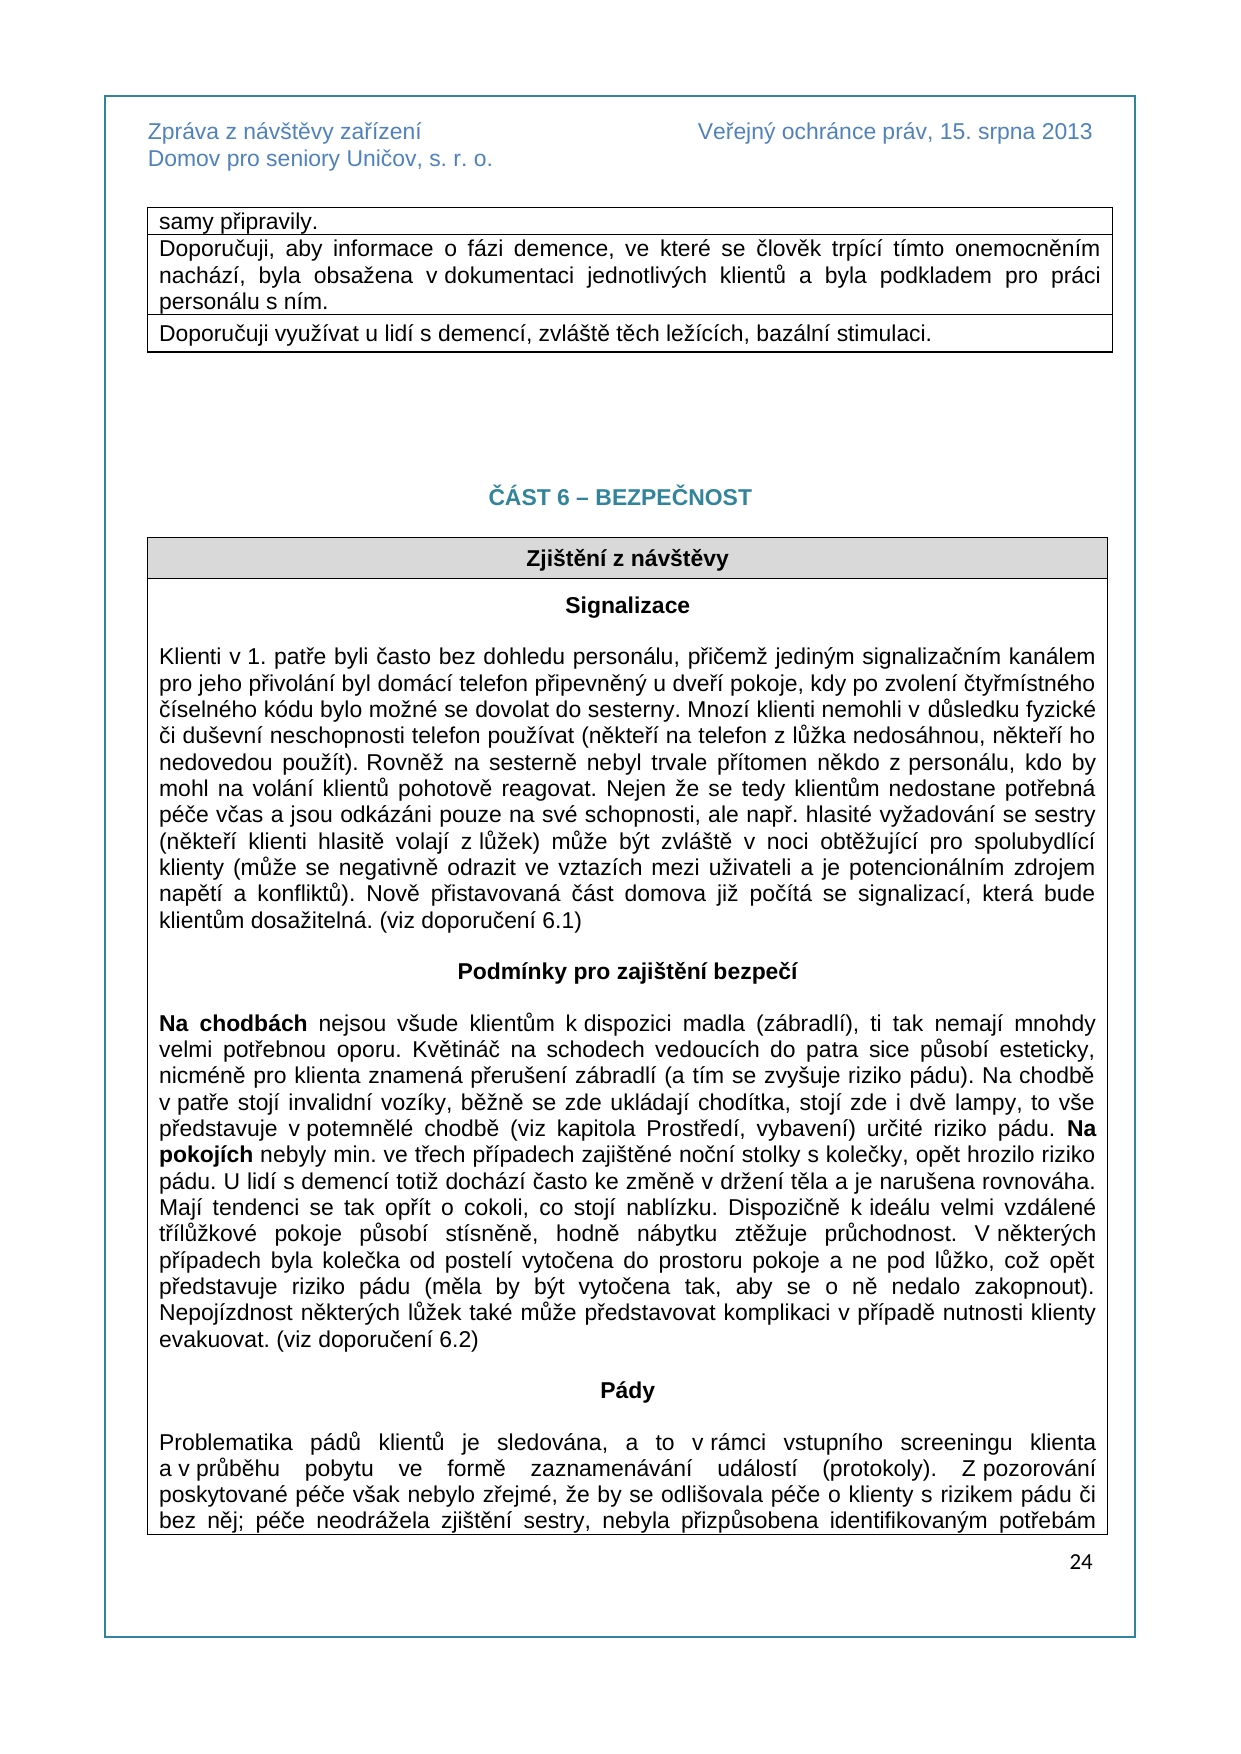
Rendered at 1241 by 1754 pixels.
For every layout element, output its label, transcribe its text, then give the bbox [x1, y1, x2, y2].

table_header Zjištění z návštěvy [148, 538, 1107, 578]
table_cell samy připravily. [148, 208, 1112, 234]
table_cell Doporučuji, aby informace o fázi demence, ve které se člověk trpící tímto onemocněním nachází, byla obsažena v dokumentaci jednotlivých klientů a byla podkladem pro práci personálu s ním. [148, 235, 1112, 314]
table_cell Doporučuji využívat u lidí s demencí, zvláště těch ležících, bazální stimulaci. [148, 315, 1112, 351]
text ČÁST 6 – BEZPEČNOST [148, 484, 1092, 511]
table_cell Signalizace Klienti v 1. patře byli často bez dohledu personálu, přičemž jediným signalizačním kanálem pro jeho přivolání byl domácí telefon připevněný u dveří pokoje, kdy po zvolení čtyřmístného číselného kódu bylo možné se dovolat do sesterny. Mnozí klienti nemohli v důsledku fyzické či duševní neschopnosti telefon používat (někteří na telefon z lůžka nedosáhnou, někteří ho nedovedou použít). Rovněž na sesterně nebyl trvale přítomen někdo z personálu, kdo by mohl na volání klientů pohotově reagovat. Nejen že se tedy klientům nedostane potřebná péče včas a jsou odkázáni pouze na své schopnosti, ale např. hlasité vyžadování se sestry (někteří klienti hlasitě volají z lůžek) může být zvláště v noci obtěžující pro spolubydlící klienty (může se negativně odrazit ve vztazích mezi uživateli a je potencionálním zdrojem napětí a konfliktů). Nově přistavovaná část domova již počítá se signalizací, která bude klientům dosažitelná. (viz doporučení 6.1) Podmínky pro zajištění bezpečí Na chodbách nejsou všude klientům k dispozici madla (zábradlí), ti tak nemají mnohdy velmi potřebnou oporu. Květináč na schodech vedoucích do patra sice působí esteticky, nicméně pro klienta znamená přerušení zábradlí (a tím se zvyšuje riziko pádu). Na chodbě v patře stojí invalidní vozíky, běžně se zde ukládají chodítka, stojí zde i dvě lampy, to vše představuje v potemnělé chodbě (viz kapitola Prostředí, vybavení) určité riziko pádu. Na pokojích nebyly min. ve třech případech zajištěné noční stolky s kolečky, opět hrozilo riziko pádu. U lidí s demencí totiž dochází často ke změně v držení těla a je narušena rovnováha. Mají tendenci se tak opřít o cokoli, co stojí nablízku. Dispozičně k ideálu velmi vzdálené třílůžkové pokoje působí stísněně, hodně nábytku ztěžuje průchodnost. V některých případech byla kolečka od postelí vytočena do prostoru pokoje a ne pod lůžko, což opět představuje riziko pádu (měla by být vytočena tak, aby se o ně nedalo zakopnout). Nepojízdnost některých lůžek také může představovat komplikaci v případě nutnosti klienty evakuovat. (viz doporučení 6.2) Pády Problematika pádů klientů je sledována, a to v rámci vstupního screeningu klienta a v průběhu pobytu ve formě zaznamenávání událostí (protokoly). Z pozorování poskytované péče však nebylo zřejmé, že by se odlišovala péče o klienty s rizikem pádu či bez něj; péče neodrážela zjištění sestry, nebyla přizpůsobena identifikovaným potřebám [148, 579, 1107, 1534]
